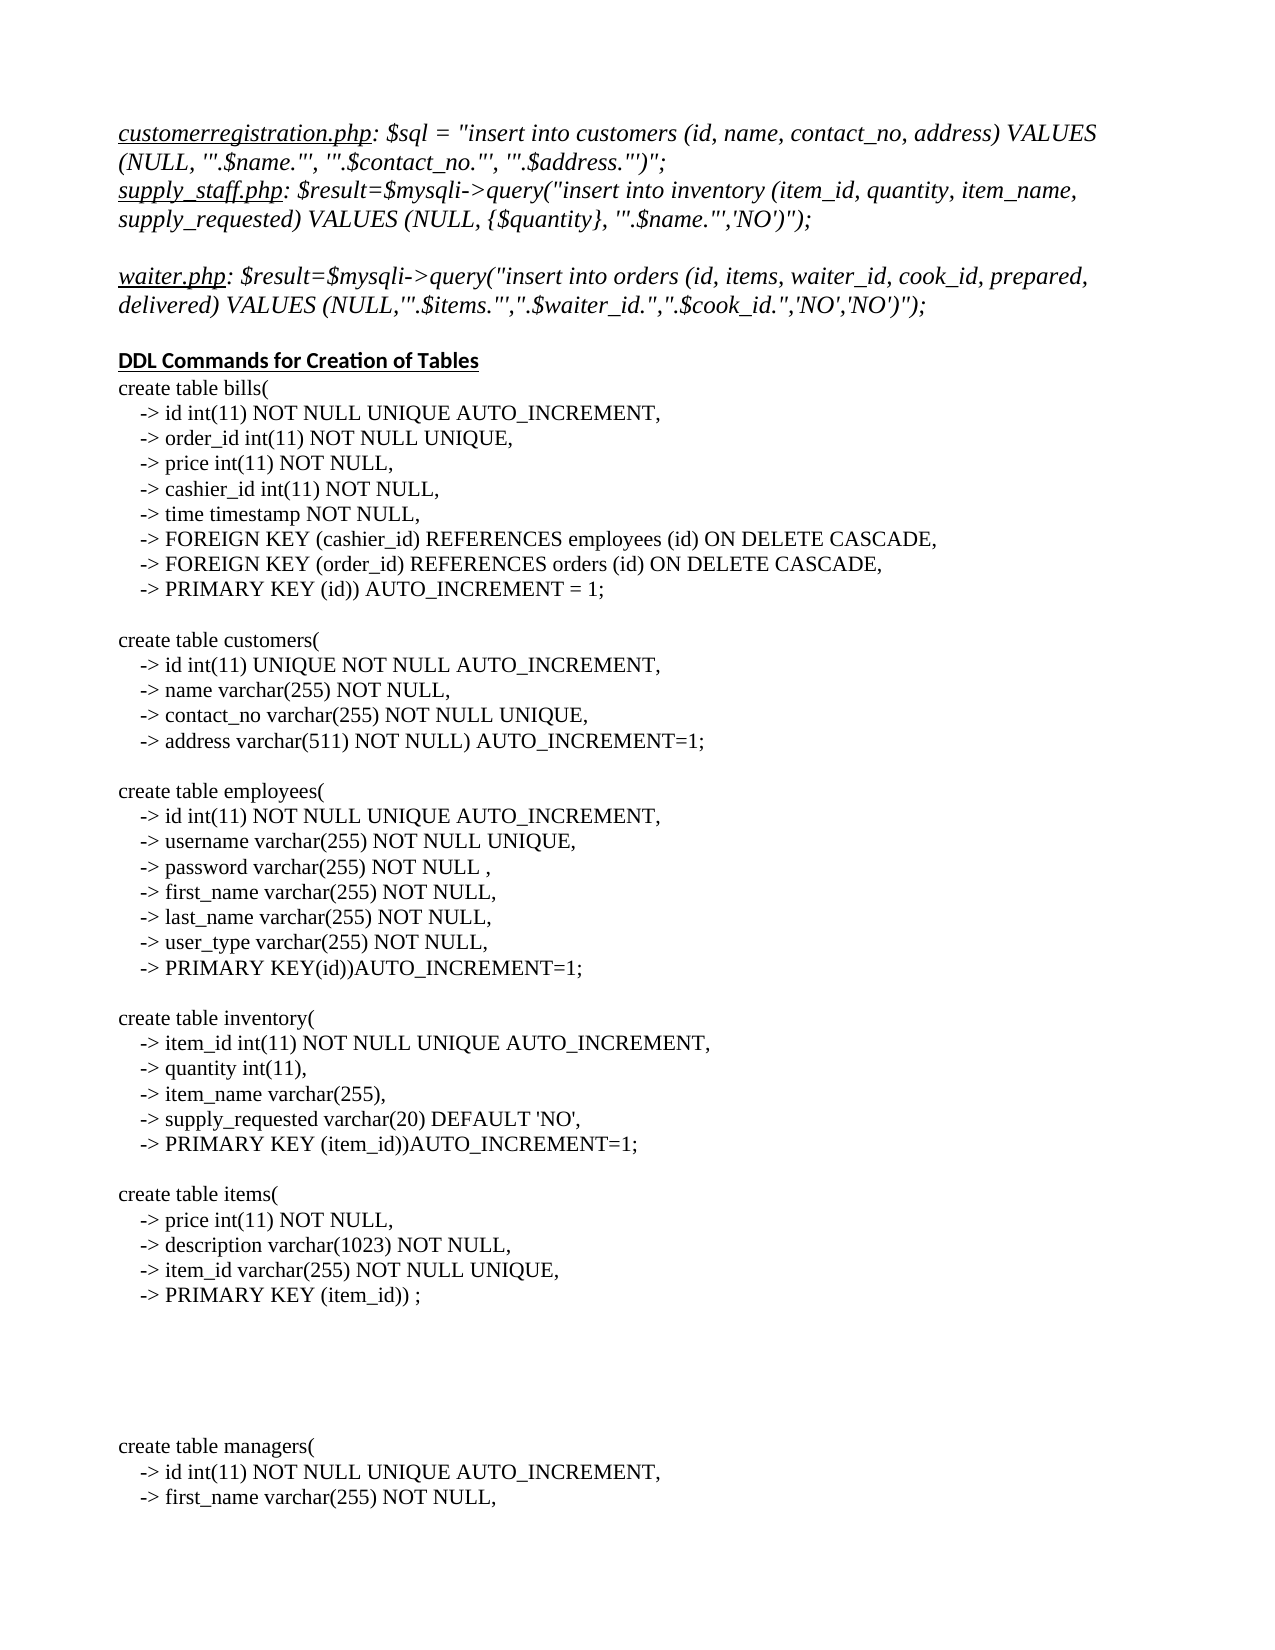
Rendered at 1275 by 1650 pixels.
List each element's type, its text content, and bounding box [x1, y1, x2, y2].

text -> PRIMARY KEY (item_id)) ; [118, 1282, 1157, 1307]
text -> password varchar(255) NOT NULL , [118, 854, 1157, 879]
text -> price int(11) NOT NULL, [118, 450, 1157, 476]
text -> username varchar(255) NOT NULL UNIQUE, [118, 828, 1157, 854]
text -> FOREIGN KEY (order_id) REFERENCES orders (id) ON DELETE CASCADE, [118, 551, 1157, 576]
text -> name varchar(255) NOT NULL, [118, 677, 1157, 702]
text -> first_name varchar(255) NOT NULL, [118, 879, 1157, 904]
text -> order_id int(11) NOT NULL UNIQUE, [118, 425, 1157, 450]
text -> item_id int(11) NOT NULL UNIQUE AUTO_INCREMENT, [118, 1030, 1157, 1055]
text -> PRIMARY KEY (id)) AUTO_INCREMENT = 1; [118, 576, 1157, 602]
text -> id int(11) NOT NULL UNIQUE AUTO_INCREMENT, [118, 803, 1157, 828]
text -> quantity int(11), [118, 1055, 1157, 1081]
text -> PRIMARY KEY(id))AUTO_INCREMENT=1; [118, 954, 1157, 980]
text -> id int(11) NOT NULL UNIQUE AUTO_INCREMENT, [118, 400, 1157, 425]
text create table managers( [118, 1433, 1157, 1459]
text -> contact_no varchar(255) NOT NULL UNIQUE, [118, 702, 1157, 728]
text -> first_name varchar(255) NOT NULL, [118, 1484, 1157, 1509]
text -> price int(11) NOT NULL, [118, 1207, 1157, 1232]
text DDL Commands for Creation of Tables [118, 347, 1157, 375]
text -> description varchar(1023) NOT NULL, [118, 1232, 1157, 1257]
text waiter.php: $result=$mysqli->query("insert into orders (id, items, waiter_id, cook_id, prepared, delivered) VALUES (NULL,'".$items."',".$waiter_id.",".$cook_id.",'NO','NO')"); [118, 261, 1157, 319]
text -> supply_requested varchar(20) DEFAULT 'NO', [118, 1106, 1157, 1131]
text -> id int(11) UNIQUE NOT NULL AUTO_INCREMENT, [118, 652, 1157, 677]
text create table bills( [118, 375, 1157, 400]
text -> last_name varchar(255) NOT NULL, [118, 904, 1157, 929]
text -> item_id varchar(255) NOT NULL UNIQUE, [118, 1257, 1157, 1282]
text -> item_name varchar(255), [118, 1081, 1157, 1106]
text -> id int(11) NOT NULL UNIQUE AUTO_INCREMENT, [118, 1459, 1157, 1484]
text -> PRIMARY KEY (item_id))AUTO_INCREMENT=1; [118, 1131, 1157, 1156]
text create table customers( [118, 627, 1157, 652]
text customerregistration.php: $sql = "insert into customers (id, name, contact_no, address) VALUES (NULL, '".$name."', '".$contact_no."', '".$address."')"; [118, 118, 1157, 176]
text supply_staff.php: $result=$mysqli->query("insert into inventory (item_id, quantity, item_name, supply_requested) VALUES (NULL, {$quantity}, '".$name."','NO')"); [118, 176, 1157, 233]
text -> address varchar(511) NOT NULL) AUTO_INCREMENT=1; [118, 728, 1157, 753]
text -> FOREIGN KEY (cashier_id) REFERENCES employees (id) ON DELETE CASCADE, [118, 526, 1157, 551]
text create table items( [118, 1181, 1157, 1207]
text create table inventory( [118, 1005, 1157, 1030]
text -> cashier_id int(11) NOT NULL, [118, 476, 1157, 501]
text -> time timestamp NOT NULL, [118, 501, 1157, 526]
text create table employees( [118, 778, 1157, 803]
text -> user_type varchar(255) NOT NULL, [118, 929, 1157, 954]
